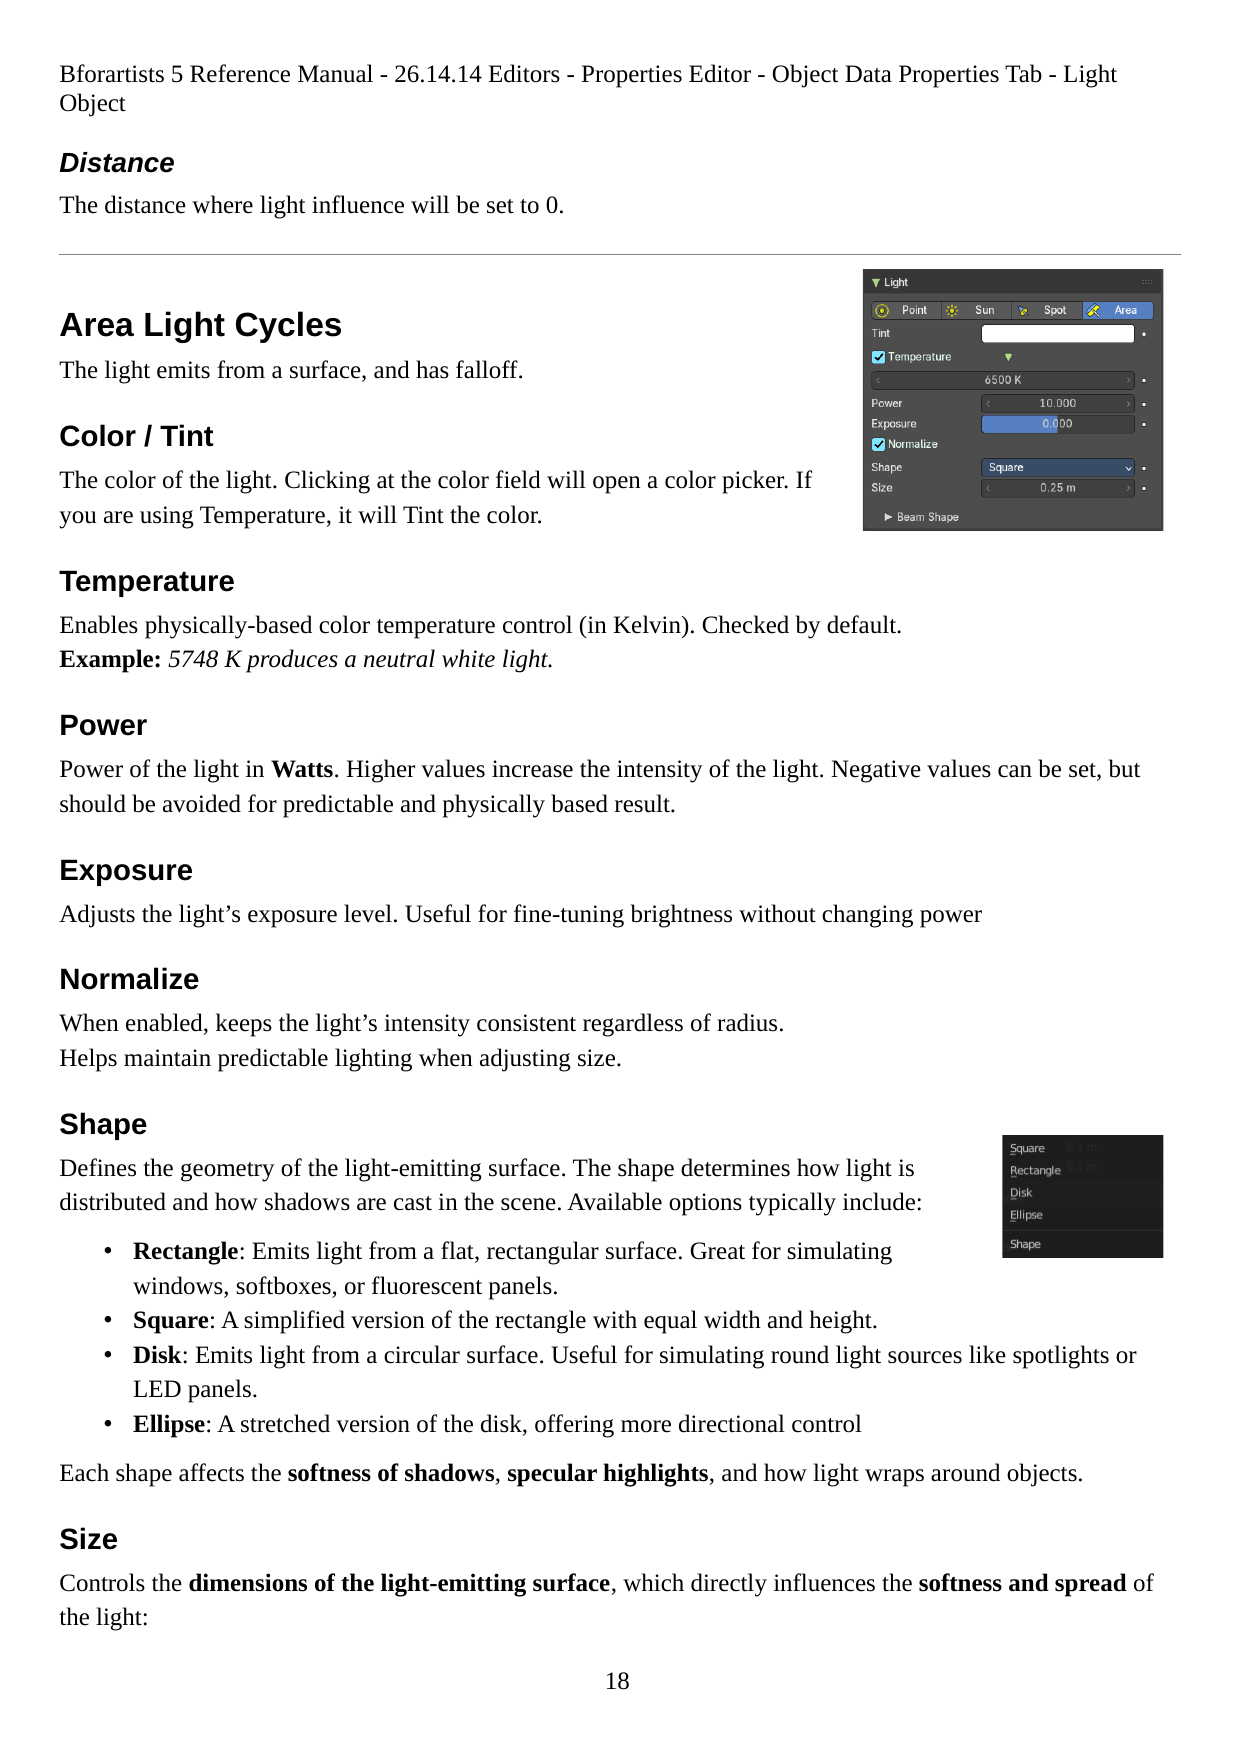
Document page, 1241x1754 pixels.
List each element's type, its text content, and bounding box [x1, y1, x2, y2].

text Adjusts the light’s exposure level. Useful for fine-tuning brightness without changing power [59, 899, 1181, 927]
text Controls the dimensions of the light-emitting surface, which directly influences the softness and spread of the light: [59, 1568, 1181, 1631]
subtitle Color / Tint [59, 419, 862, 453]
text The distance where light influence will be set to 0. [59, 190, 1181, 219]
picture [1002, 1135, 1164, 1258]
subtitle Exposure [59, 852, 1181, 886]
subtitle [1164, 419, 1181, 453]
list Ellipse: A stretched version of the disk, offering more directional control [103, 1409, 1181, 1438]
subtitle [1164, 304, 1181, 343]
picture [862, 269, 1164, 531]
text Enables physically-based color temperature control (in Kelvin). Checked by default. Example: 5748 K produces a neutral white light. [59, 610, 1181, 673]
subtitle Area Light Cycles [59, 304, 862, 343]
list Square: A simplified version of the rectangle with equal width and height. [103, 1305, 1181, 1334]
text Each shape affects the softness of shadows, specular highlights, and how light wraps around objects. [59, 1458, 1181, 1487]
subtitle Shape [59, 1107, 1181, 1140]
subtitle Power [59, 708, 1181, 742]
subtitle Temperature [59, 564, 1181, 597]
list Rectangle: Emits light from a flat, rectangular surface. Great for simulating windows, softboxes, or fluorescent panels. [103, 1236, 1181, 1300]
text Defines the geometry of the light-emitting surface. The shape determines how light is distributed and how shadows are cast in the scene. Available options typically include: [59, 1153, 1002, 1216]
list Disk: Emits light from a circular surface. Useful for simulating round light sources like spotlights or LED panels. [103, 1340, 1181, 1403]
text When enabled, keeps the light’s intensity consistent regardless of radius. Helps maintain predictable lighting when adjusting size. [59, 1008, 1181, 1072]
text Power of the light in Watts. Higher values increase the intensity of the light. Negative values can be set, but should be avoided for predictable and physically based result. [59, 754, 1181, 817]
subtitle Distance [59, 146, 1181, 178]
subtitle Size [59, 1522, 1181, 1555]
text The light emits from a surface, and has falloff. [59, 356, 862, 384]
text The color of the light. Clicking at the color field will open a color picker. If you are using Temperature, it will Tint the color. [59, 466, 862, 529]
subtitle Normalize [59, 962, 1181, 996]
